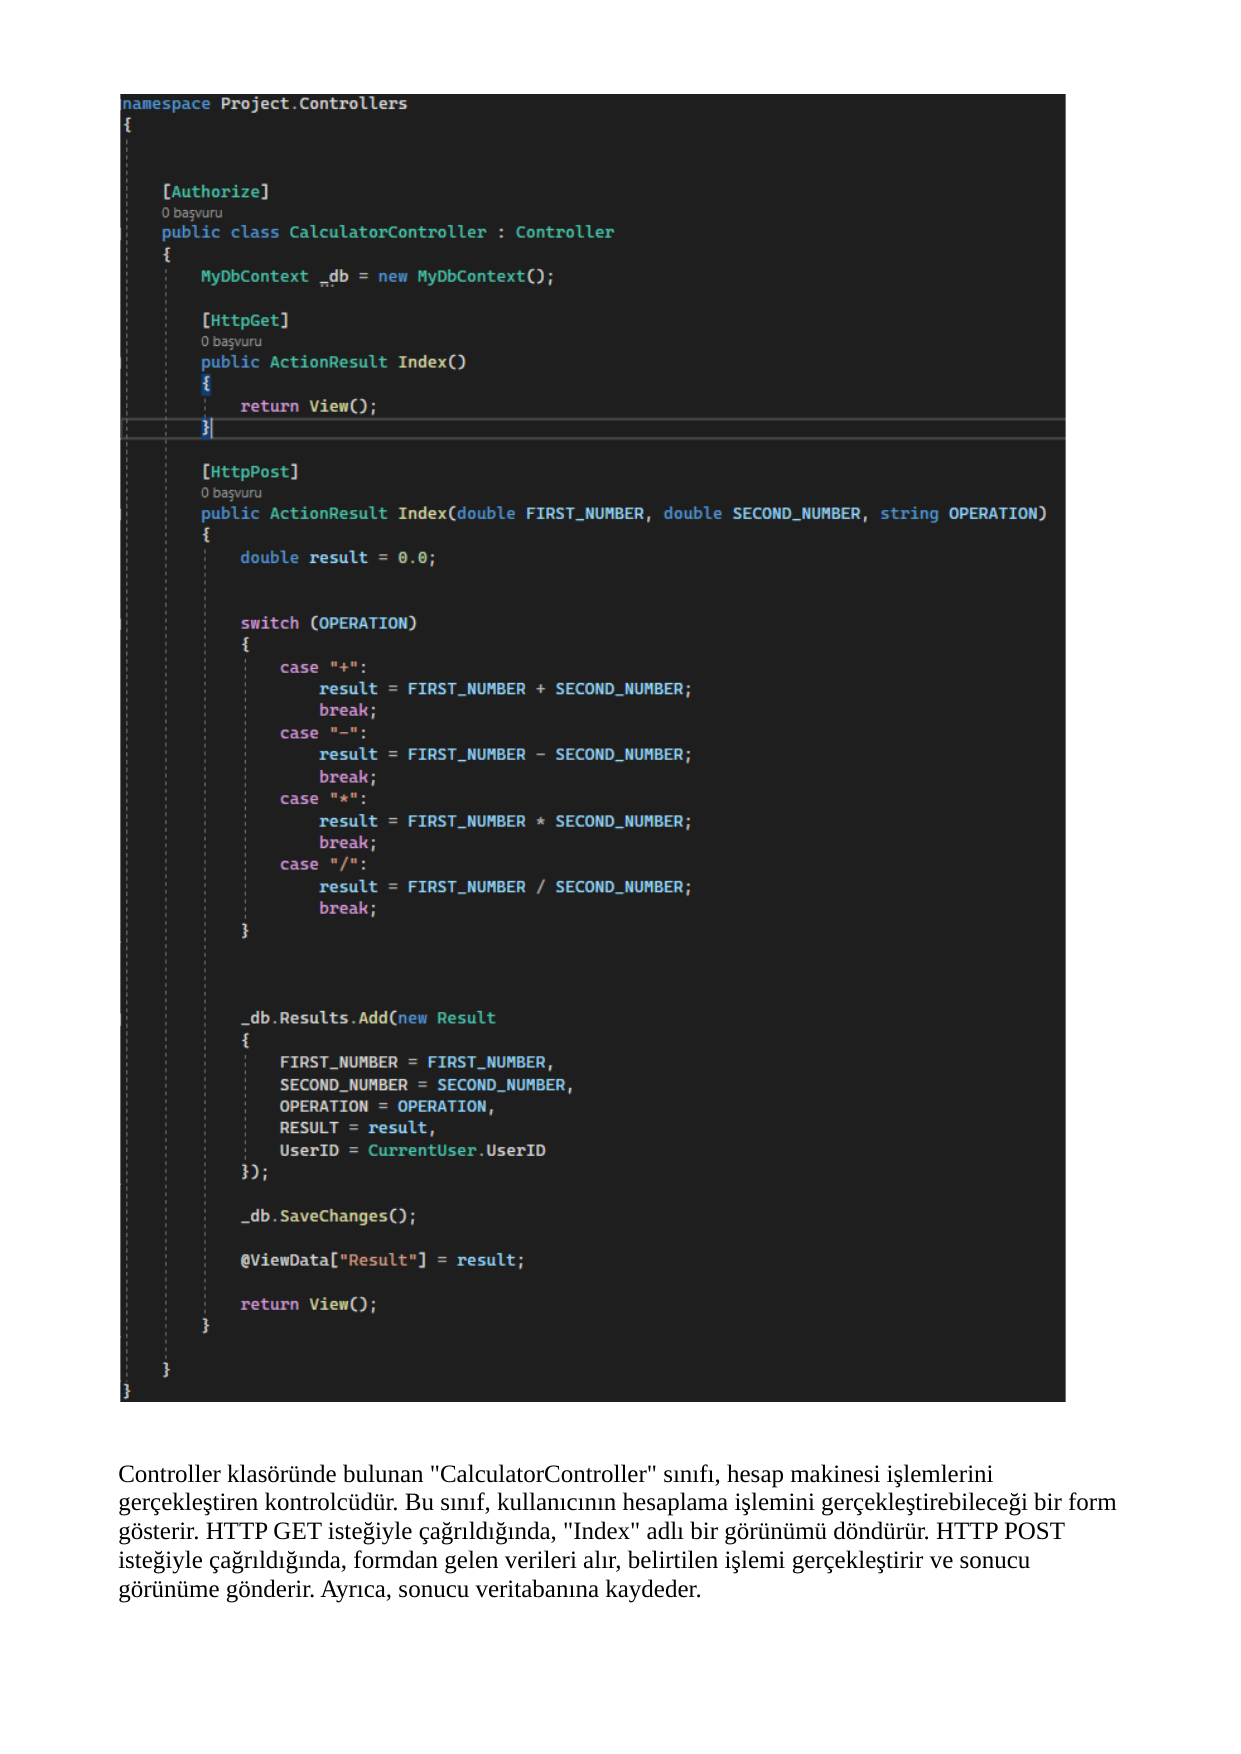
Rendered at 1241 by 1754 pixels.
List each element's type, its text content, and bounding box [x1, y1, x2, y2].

text Controller klasöründe bulunan "CalculatorController" sınıfı, hesap makinesi işlemlerini gerçekleştiren kontrolcüdür. Bu sınıf, kullanıcının hesaplama işlemini gerçekleştirebileceği bir form gösterir. HTTP GET isteğiyle çağrıldığında, "Index" adlı bir görünümü döndürür. HTTP POST isteğiyle çağrıldığında, formdan gelen verileri alır, belirtilen işlemi gerçekleştirir ve sonucu görünüme gönderir. Ayrıca, sonucu veritabanına kaydeder. [118, 1459, 1122, 1602]
picture [120, 94, 1066, 1402]
